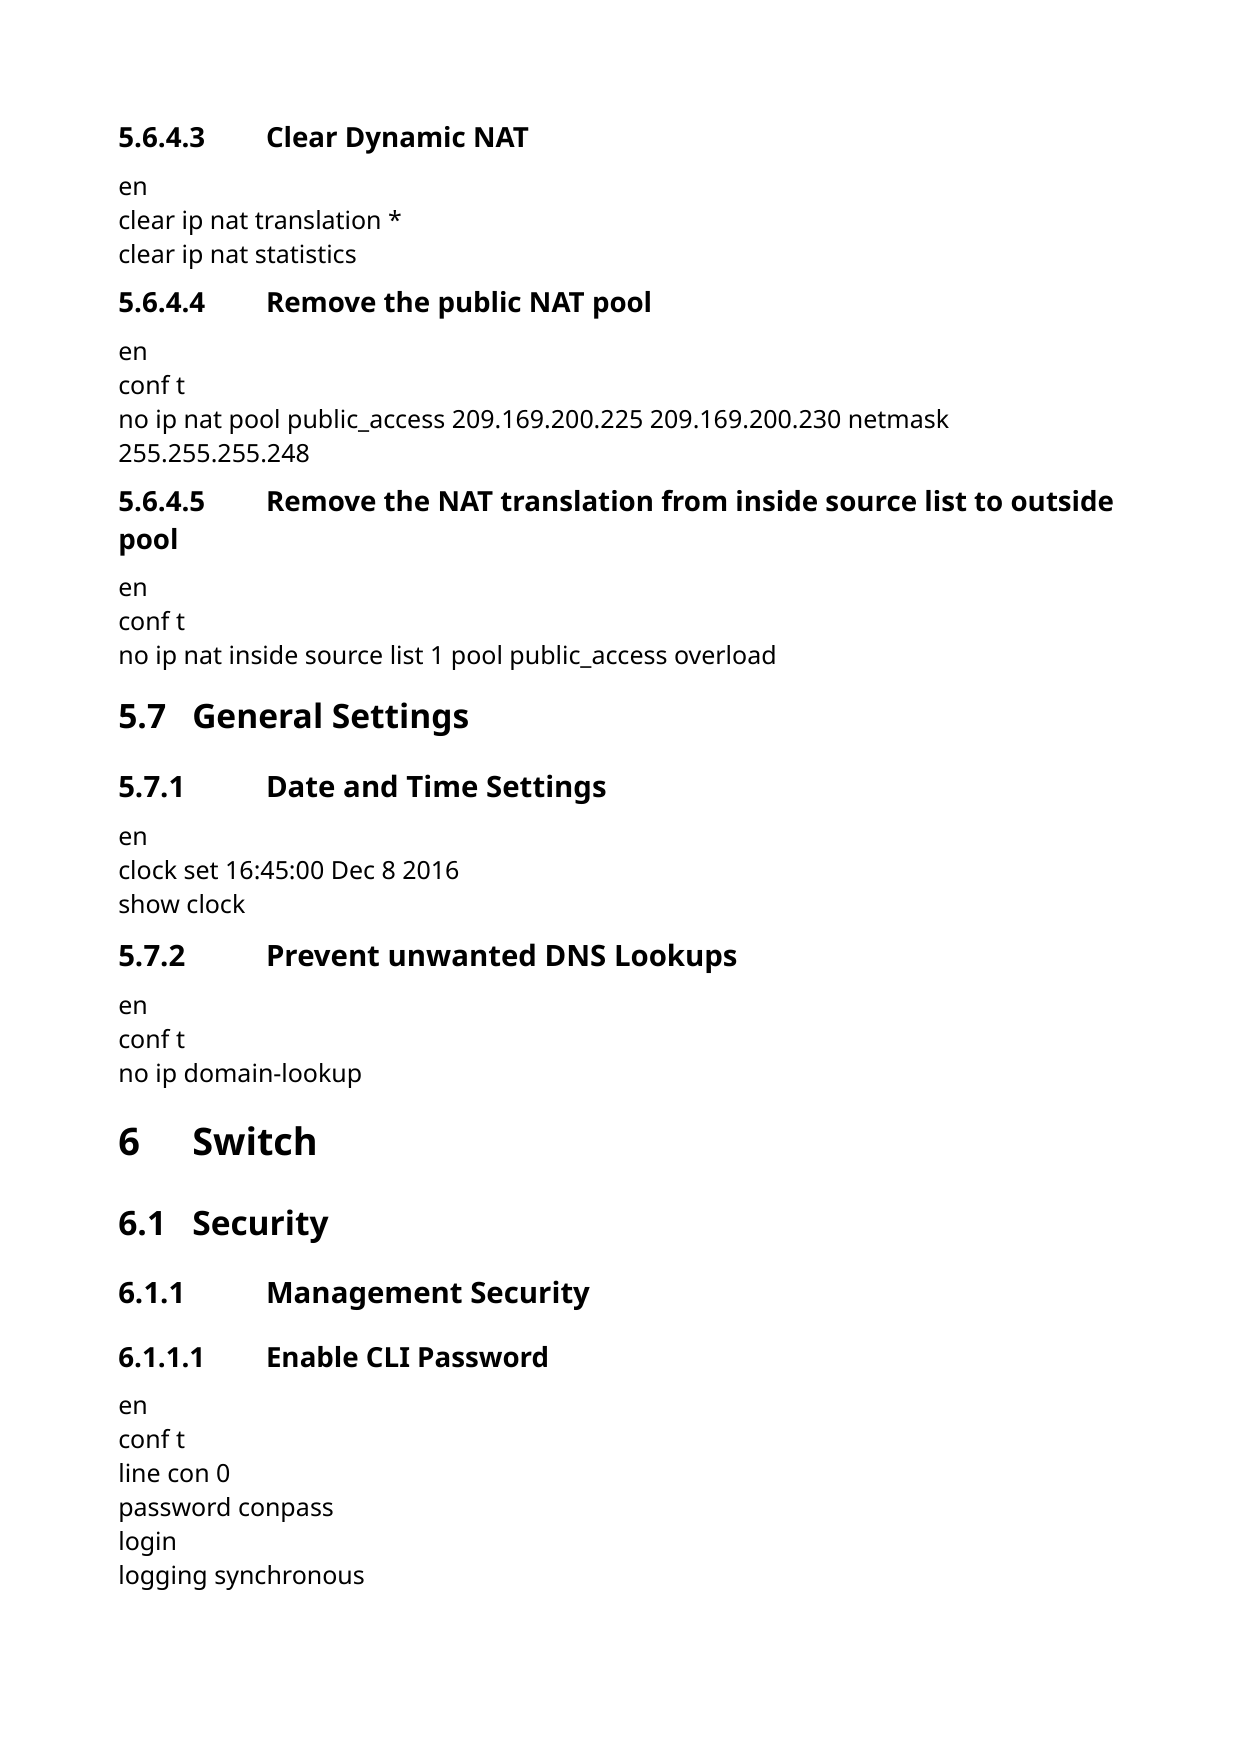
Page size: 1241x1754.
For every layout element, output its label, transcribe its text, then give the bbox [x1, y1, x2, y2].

text line con 0 [118, 1456, 1122, 1490]
text clear ip nat translation * [118, 202, 1122, 236]
text en [118, 1388, 1122, 1422]
subtitle Remove the NAT translation from inside source list to outside pool [118, 482, 1122, 557]
text no ip domain-lookup [118, 1056, 1122, 1090]
subtitle Security [118, 1200, 1122, 1245]
text en [118, 570, 1122, 604]
text logging synchronous [118, 1558, 1122, 1592]
subtitle Prevent unwanted DNS Lookups [118, 935, 1122, 975]
text clock set 16:45:00 Dec 8 2016 [118, 852, 1122, 886]
text en [118, 333, 1122, 367]
text conf t [118, 1422, 1122, 1456]
subtitle Clear Dynamic NAT [118, 118, 1122, 156]
text no ip nat inside source list 1 pool public_access overload [118, 638, 1122, 672]
subtitle Remove the public NAT pool [118, 283, 1122, 321]
text en [118, 818, 1122, 852]
text password conpass [118, 1490, 1122, 1524]
text conf t [118, 604, 1122, 638]
text no ip nat pool public_access 209.169.200.225 209.169.200.230 netmask 255.255.255.248 [118, 401, 1122, 469]
subtitle Enable CLI Password [118, 1337, 1122, 1375]
subtitle Date and Time Settings [118, 766, 1122, 806]
text clear ip nat statistics [118, 236, 1122, 271]
subtitle Switch [118, 1115, 1122, 1166]
text en [118, 987, 1122, 1022]
text conf t [118, 367, 1122, 401]
subtitle General Settings [118, 693, 1122, 739]
text show clock [118, 886, 1122, 920]
text en [118, 168, 1122, 202]
text login [118, 1524, 1122, 1558]
subtitle Management Security [118, 1272, 1122, 1312]
text conf t [118, 1022, 1122, 1056]
